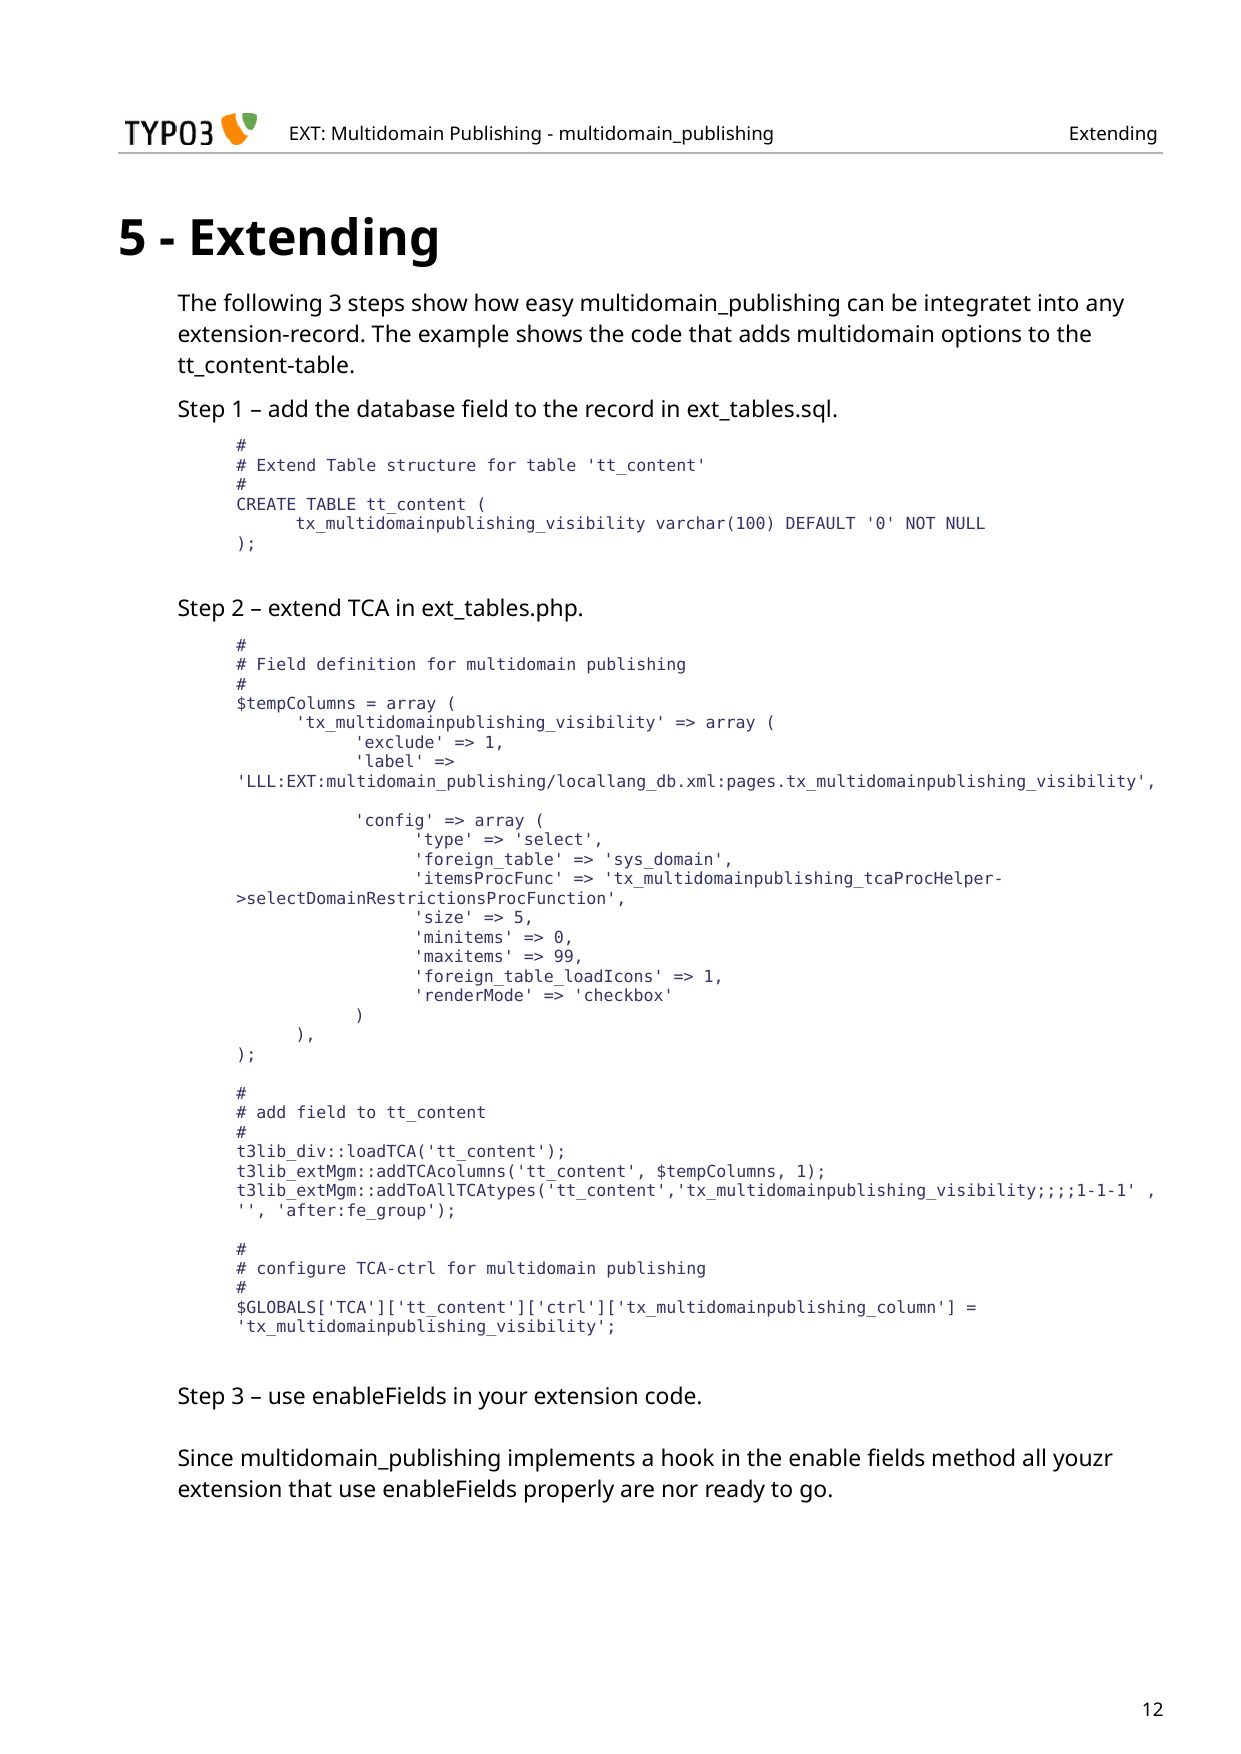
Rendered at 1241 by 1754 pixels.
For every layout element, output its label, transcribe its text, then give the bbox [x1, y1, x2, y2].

text 'itemsProcFunc' => 'tx_multidomainpublishing_tcaProcHelper->selectDomainRestrictionsProcFunction', [236, 869, 1163, 908]
text t3lib_extMgm::addToAllTCAtypes('tt_content','tx_multidomainpublishing_visibility;;;;1-1-1' , '', 'after:fe_group'); [236, 1181, 1163, 1220]
text 'minitems' => 0, [236, 928, 1163, 947]
text # [236, 436, 1163, 456]
picture [124, 112, 260, 145]
text 'exclude' => 1, [236, 733, 1163, 752]
text # [236, 1239, 1163, 1259]
text # [236, 636, 1163, 655]
text # Field definition for multidomain publishing [236, 655, 1163, 674]
text # [236, 1083, 1163, 1103]
text 'foreign_table_loadIcons' => 1, [236, 967, 1163, 986]
text # $tempColumns = array ( [236, 674, 1163, 713]
text # configure TCA-ctrl for multidomain publishing [236, 1259, 1163, 1278]
text tx_multidomainpublishing_visibility varchar(100) DEFAULT '0' NOT NULL [236, 514, 1163, 534]
text CREATE TABLE tt_content ( [236, 495, 1163, 514]
text 'tx_multidomainpublishing_visibility' => array ( [236, 713, 1163, 733]
text # [236, 1122, 1163, 1142]
text 'config' => array ( [236, 811, 1163, 830]
text 'label' => 'LLL:EXT:multidomain_publishing/locallang_db.xml:pages.tx_multidomainpublishing_visibility', [236, 752, 1163, 811]
text 'foreign_table' => 'sys_domain', [236, 850, 1163, 869]
text Step 1 – add the database field to the record in ext_tables.sql. [177, 393, 1163, 424]
text 'type' => 'select', [236, 830, 1163, 850]
subtitle Extending [118, 202, 1163, 269]
text $GLOBALS['TCA']['tt_content']['ctrl']['tx_multidomainpublishing_column'] = 'tx_multidomainpublishing_visibility'; [236, 1298, 1163, 1337]
text ), [236, 1025, 1163, 1044]
text The following 3 steps show how easy multidomain_publishing can be integratet into any extension-record. The example shows the code that adds multidomain options to the tt_content-table. [177, 287, 1163, 380]
text # add field to tt_content [236, 1103, 1163, 1122]
text # [236, 475, 1163, 495]
text Step 3 – use enableFields in your extension code. Since multidomain_publishing implements a hook in the enable fields method all youzr extension that use enableFields properly are nor ready to go. [177, 1380, 1163, 1504]
text ); [236, 1044, 1163, 1064]
text 'size' => 5, [236, 908, 1163, 928]
text ); [236, 534, 1163, 553]
text Step 2 – extend TCA in ext_tables.php. [177, 592, 1163, 623]
text # Extend Table structure for table 'tt_content' [236, 456, 1163, 475]
text t3lib_extMgm::addTCAcolumns('tt_content', $tempColumns, 1); [236, 1161, 1163, 1181]
text 'maxitems' => 99, [236, 947, 1163, 967]
text t3lib_div::loadTCA('tt_content'); [236, 1142, 1163, 1161]
text # [236, 1278, 1163, 1298]
text 'renderMode' => 'checkbox' [236, 986, 1163, 1006]
text ) [236, 1006, 1163, 1025]
